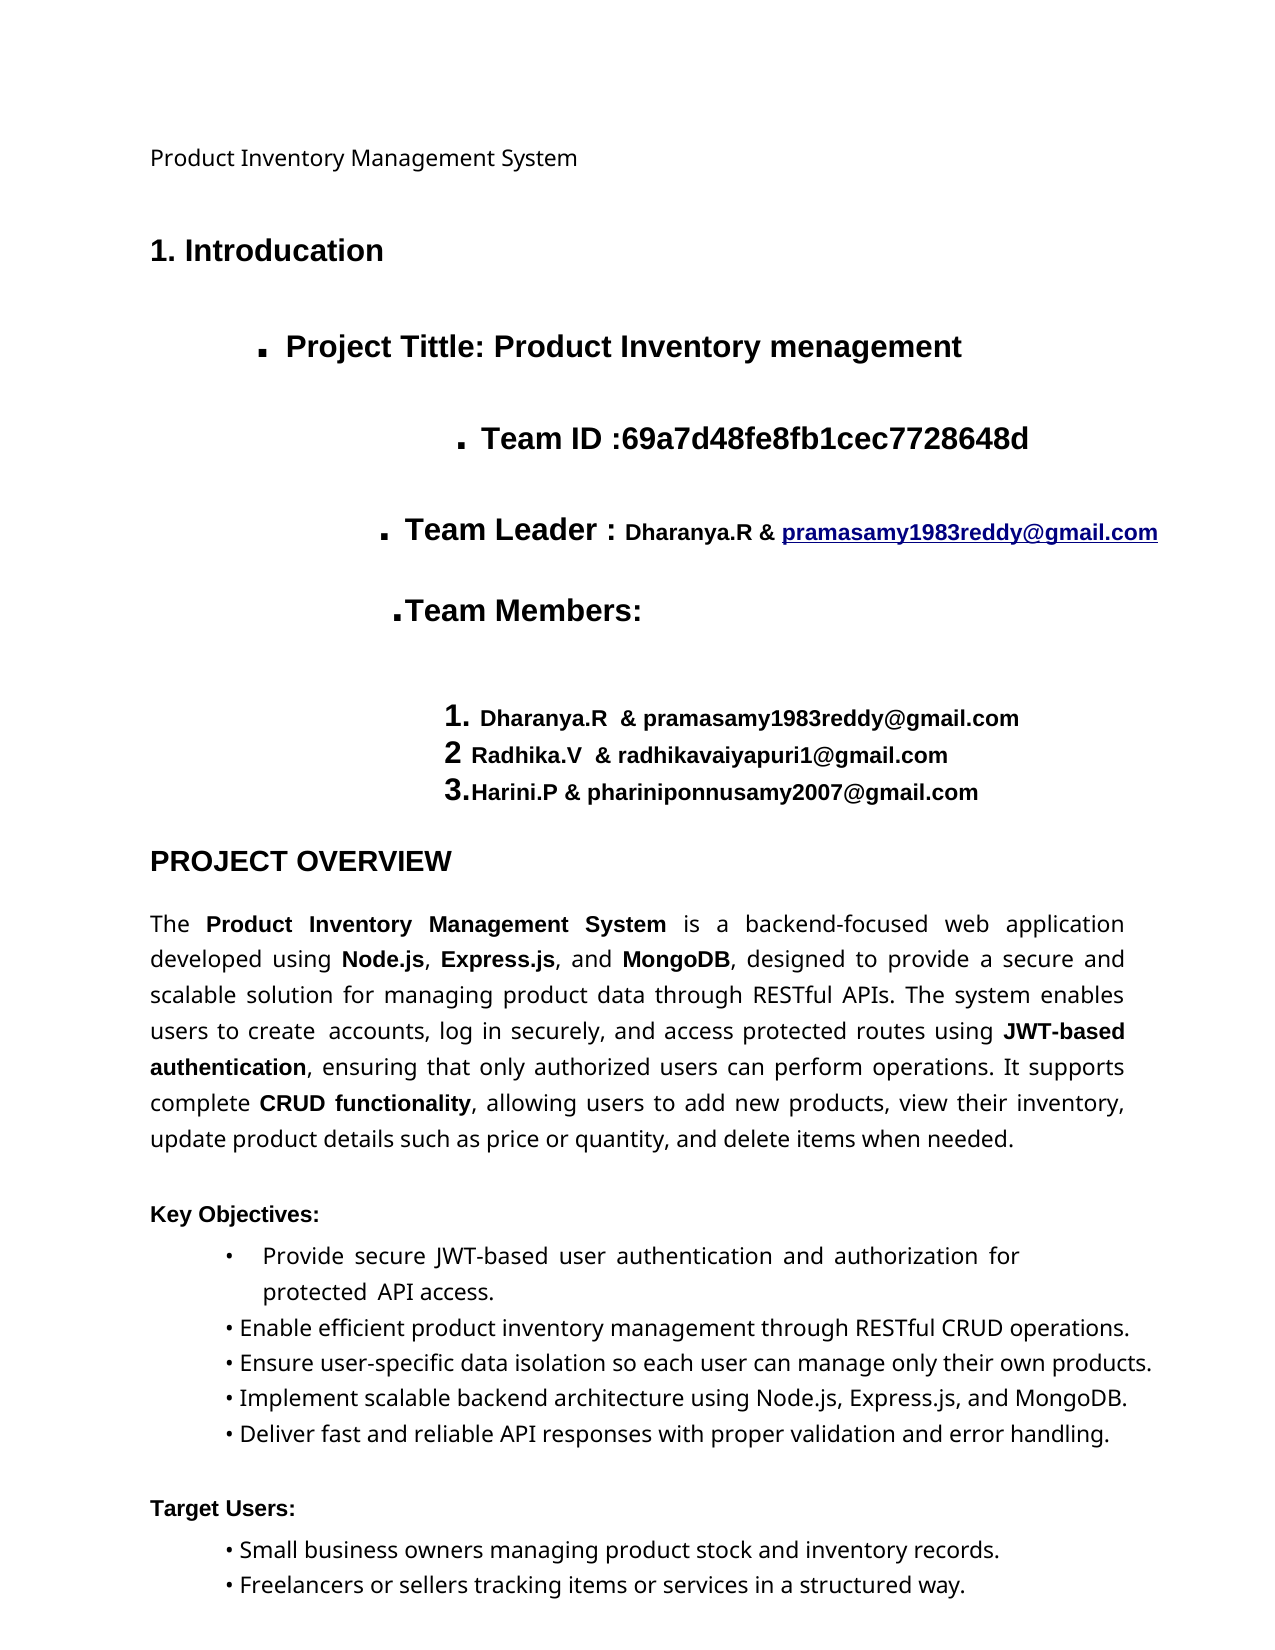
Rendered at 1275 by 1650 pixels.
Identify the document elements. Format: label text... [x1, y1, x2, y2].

list Ensure user-specific data isolation so each user can manage only their own products. [225, 1347, 1162, 1378]
list Deliver fast and reliable API responses with proper validation and error handling. [225, 1418, 1162, 1449]
subtitle Key Objectives: [150, 1201, 1162, 1228]
list Provide secure JWT-based user authentication and authorization for protected API access. [225, 1240, 1125, 1307]
subtitle PROJECT OVERVIEW [150, 844, 1162, 877]
text .Team Members: [150, 579, 1162, 631]
text . Team ID :69a7d48fe8fb1cec7728648d [150, 407, 1162, 459]
text 2 Radhika.V & radhikavaiyapuri1@gmail.com [150, 734, 1162, 770]
text . Team Leader : Dharanya.R & pramasamy1983reddy@gmail.com [150, 497, 1162, 550]
list Small business owners managing product stock and inventory records. [225, 1534, 1162, 1565]
list Enable efficient product inventory management through RESTful CRUD operations. [225, 1312, 1162, 1343]
text . Project Tittle: Product Inventory menagement [150, 306, 1162, 369]
text 1. Dharanya.R & pramasamy1983reddy@gmail.com [150, 697, 1162, 733]
text 3.Harini.P & phariniponnusamy2007@gmail.com [150, 771, 1162, 807]
text 1. Introducation [150, 232, 1162, 268]
subtitle Target Users: [150, 1495, 1162, 1522]
text The Product Inventory Management System is a backend-focused web application developed using Node.js, Express.js, and MongoDB, designed to provide a secure and scalable solution for managing product data through RESTful APIs. The system enables users to create accounts, log in securely, and access protected routes using JWT-based authentication, ensuring that only authorized users can perform operations. It supports complete CRUD functionality, allowing users to add new products, view their inventory, update product details such as price or quantity, and delete items when needed. [150, 907, 1125, 1154]
list Freelancers or sellers tracking items or services in a structured way. [225, 1569, 1162, 1600]
list Implement scalable backend architecture using Node.js, Express.js, and MongoDB. [225, 1382, 1162, 1414]
text Product Inventory Management System [150, 142, 1162, 173]
